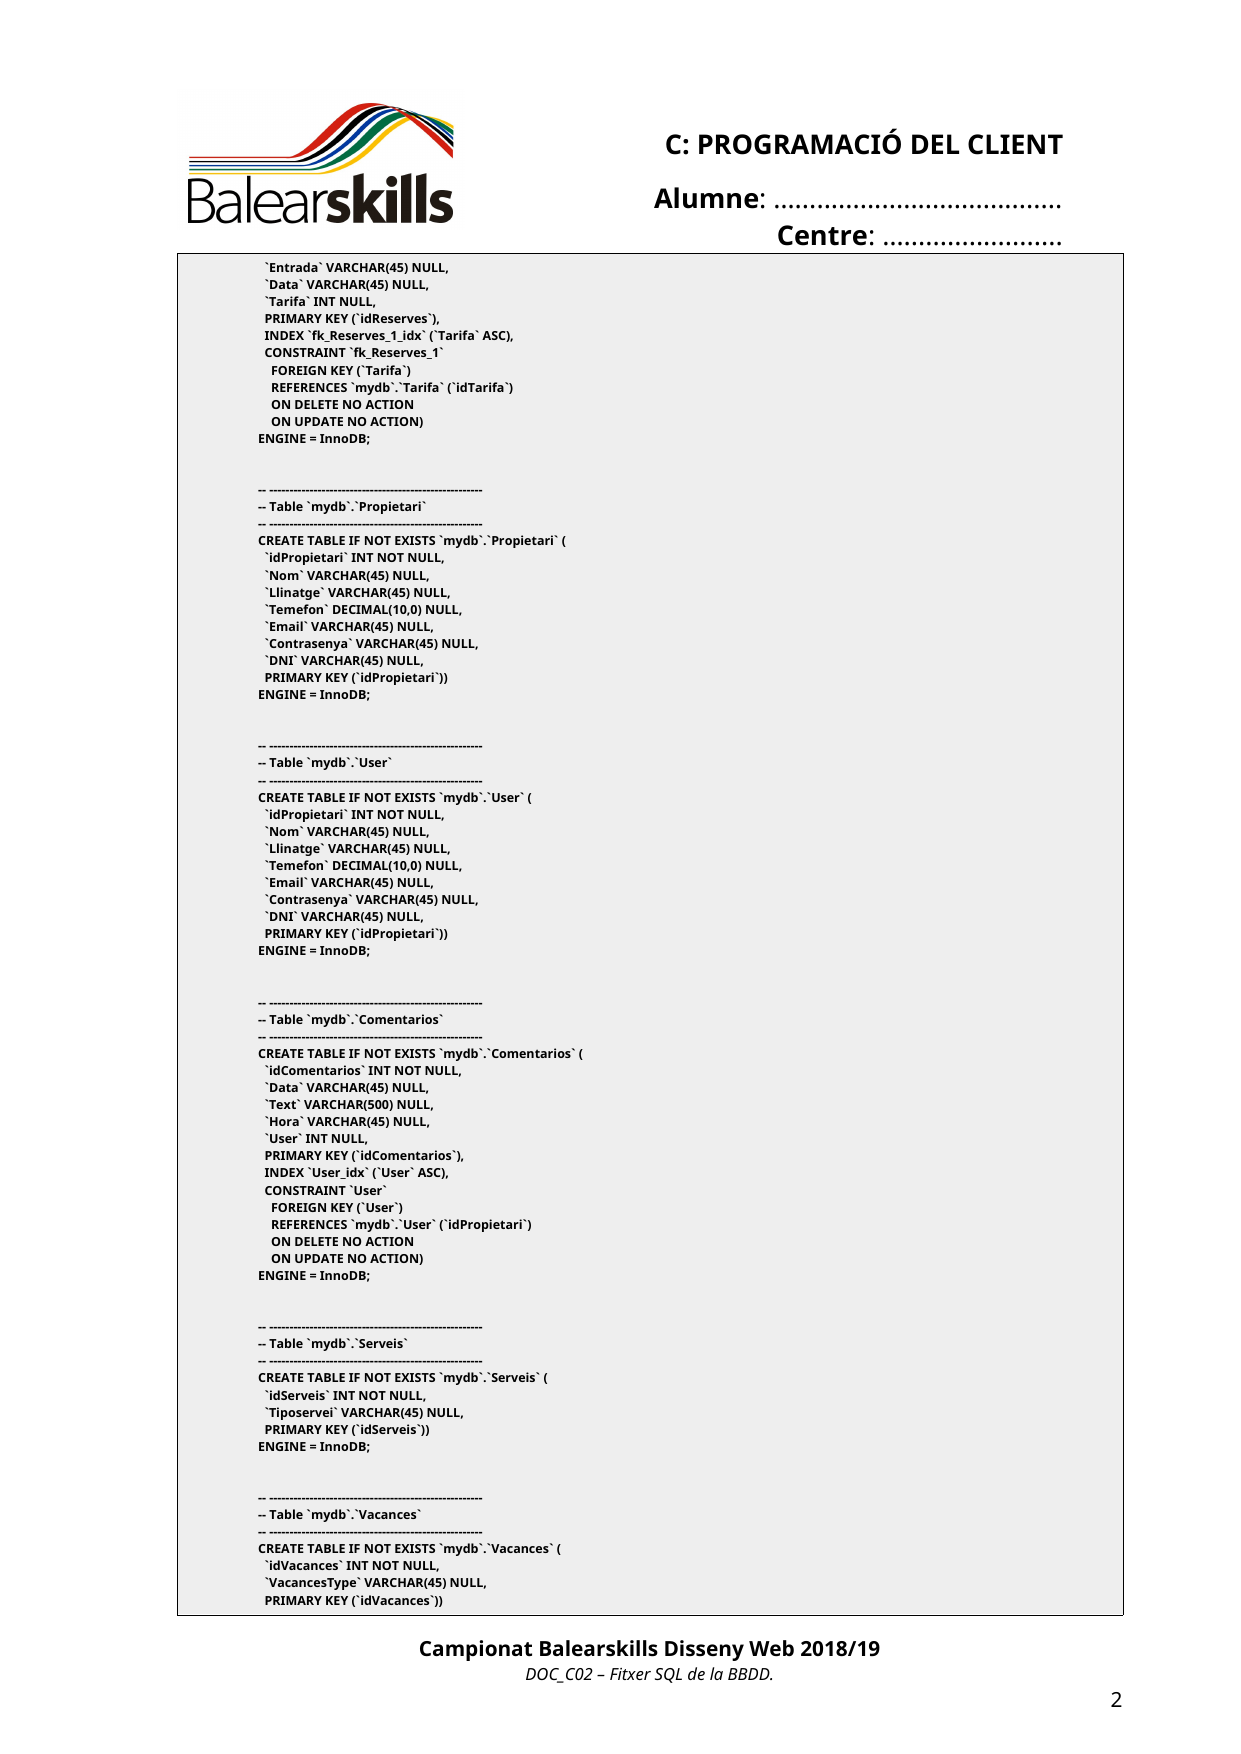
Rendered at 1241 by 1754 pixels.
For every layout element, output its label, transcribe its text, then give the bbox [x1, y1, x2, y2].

table_cell `Entrada` VARCHAR(45) NULL, `Data` VARCHAR(45) NULL, `Tarifa` INT NULL, PRIMARY KEY (`idReserves`), INDEX `fk_Reserves_1_idx` (`Tarifa` ASC), CONSTRAINT `fk_Reserves_1` FOREIGN KEY (`Tarifa`) REFERENCES `mydb`.`Tarifa` (`idTarifa`) ON DELETE NO ACTION ON UPDATE NO ACTION) ENGINE = InnoDB; -- ----------------------------------------------------- -- Table `mydb`.`Propietari` -- ----------------------------------------------------- CREATE TABLE IF NOT EXISTS `mydb`.`Propietari` ( `idPropietari` INT NOT NULL, `Nom` VARCHAR(45) NULL, `Llinatge` VARCHAR(45) NULL, `Temefon` DECIMAL(10,0) NULL, `Email` VARCHAR(45) NULL, `Contrasenya` VARCHAR(45) NULL, `DNI` VARCHAR(45) NULL, PRIMARY KEY (`idPropietari`)) ENGINE = InnoDB; -- ----------------------------------------------------- -- Table `mydb`.`User` -- ----------------------------------------------------- CREATE TABLE IF NOT EXISTS `mydb`.`User` ( `idPropietari` INT NOT NULL, `Nom` VARCHAR(45) NULL, `Llinatge` VARCHAR(45) NULL, `Temefon` DECIMAL(10,0) NULL, `Email` VARCHAR(45) NULL, `Contrasenya` VARCHAR(45) NULL, `DNI` VARCHAR(45) NULL, PRIMARY KEY (`idPropietari`)) ENGINE = InnoDB; -- ----------------------------------------------------- -- Table `mydb`.`Comentarios` -- ----------------------------------------------------- CREATE TABLE IF NOT EXISTS `mydb`.`Comentarios` ( `idComentarios` INT NOT NULL, `Data` VARCHAR(45) NULL, `Text` VARCHAR(500) NULL, `Hora` VARCHAR(45) NULL, `User` INT NULL, PRIMARY KEY (`idComentarios`), INDEX `User_idx` (`User` ASC), CONSTRAINT `User` FOREIGN KEY (`User`) REFERENCES `mydb`.`User` (`idPropietari`) ON DELETE NO ACTION ON UPDATE NO ACTION) ENGINE = InnoDB; -- ----------------------------------------------------- -- Table `mydb`.`Serveis` -- ----------------------------------------------------- CREATE TABLE IF NOT EXISTS `mydb`.`Serveis` ( `idServeis` INT NOT NULL, `Tiposervei` VARCHAR(45) NULL, PRIMARY KEY (`idServeis`)) ENGINE = InnoDB; -- ----------------------------------------------------- -- Table `mydb`.`Vacances` -- ----------------------------------------------------- CREATE TABLE IF NOT EXISTS `mydb`.`Vacances` ( `idVacances` INT NOT NULL, `VacancesType` VARCHAR(45) NULL, PRIMARY KEY (`idVacances`)) [178, 254, 1123, 1614]
picture [177, 89, 465, 230]
